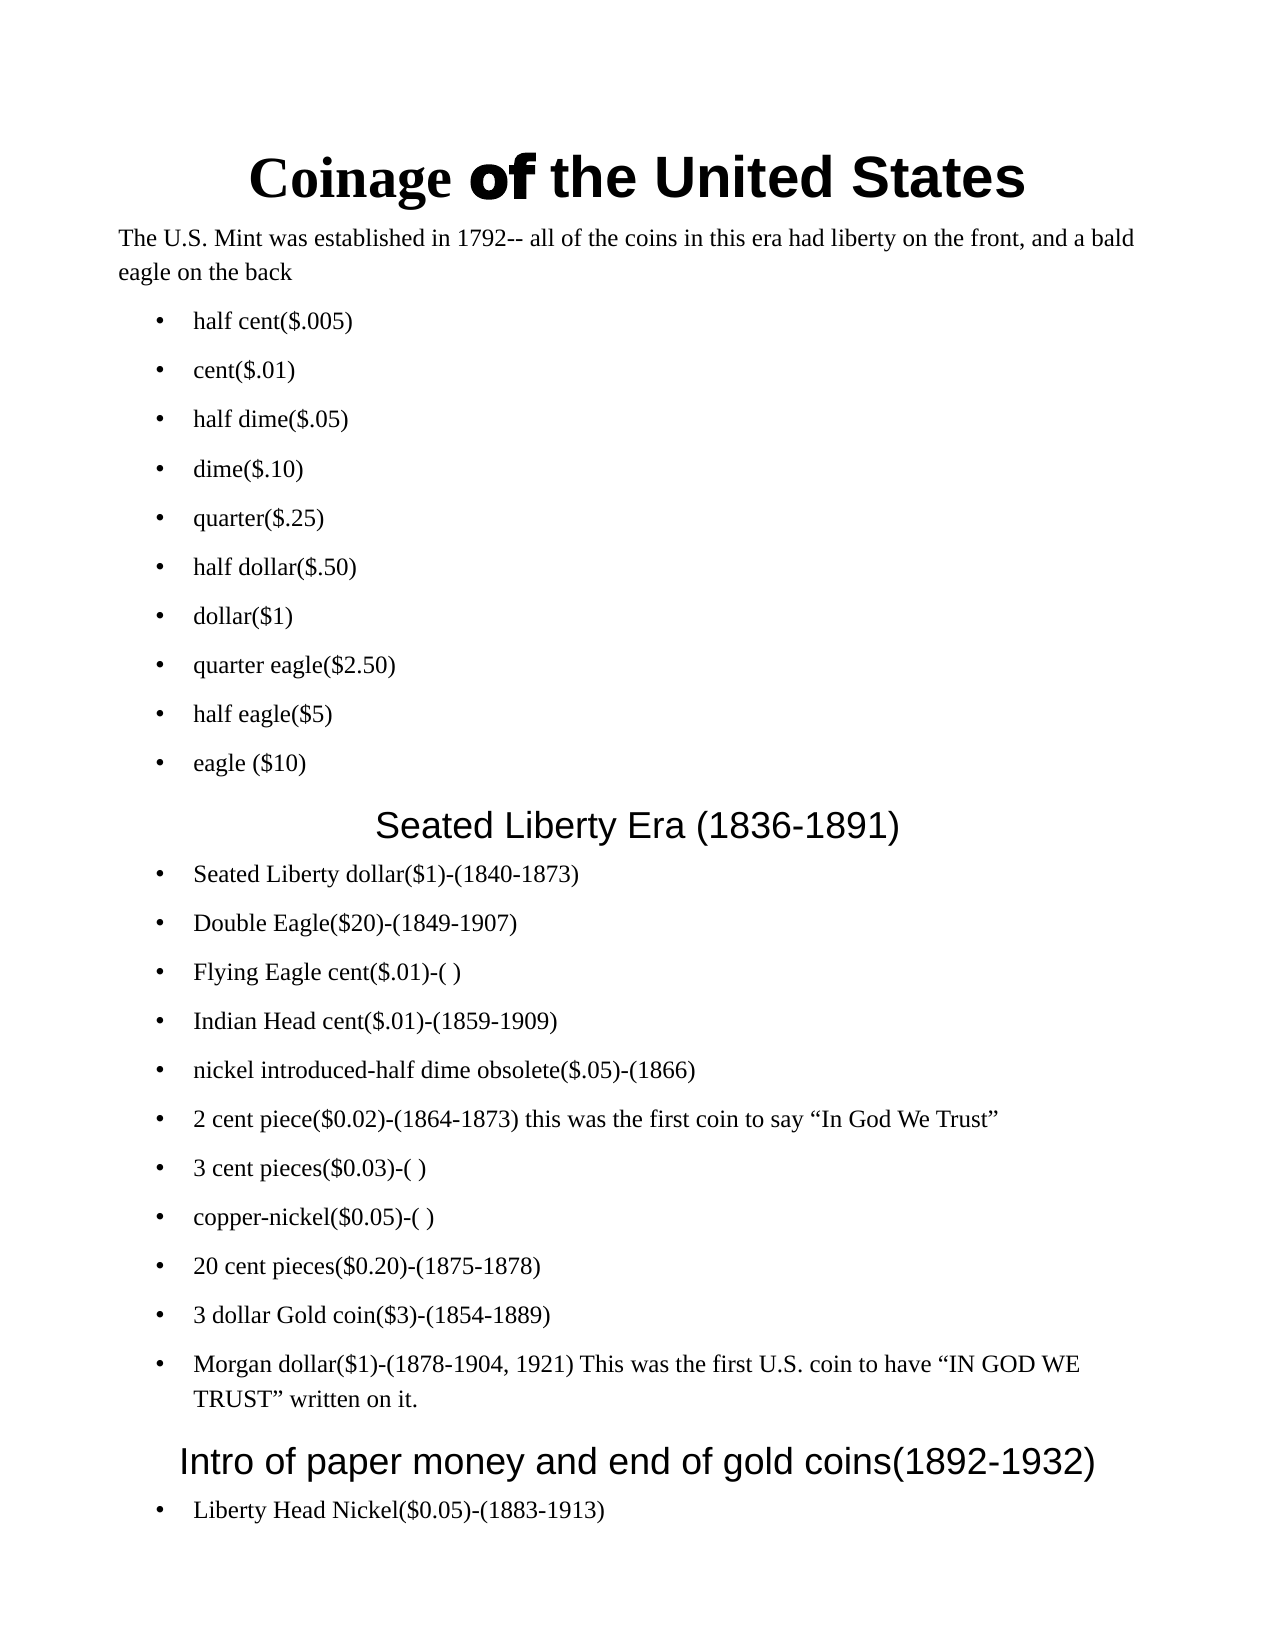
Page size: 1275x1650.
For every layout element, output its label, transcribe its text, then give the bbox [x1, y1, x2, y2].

title Coinage of the United States [118, 143, 1157, 210]
list copper-nickel($0.05)-( ) [156, 1202, 1157, 1231]
list Morgan dollar($1)-(1878-1904, 1921) This was the first U.S. coin to have “IN GOD WE TRUST” written on it. [156, 1349, 1157, 1413]
text The U.S. Mint was established in 1792-- all of the coins in this era had liberty on the front, and a bald eagle on the back [118, 223, 1157, 286]
list eagle ($10) [156, 748, 1157, 777]
list Indian Head cent($.01)-(1859-1909) [156, 1006, 1157, 1035]
list 3 cent pieces($0.03)-( ) [156, 1153, 1157, 1182]
list 20 cent pieces($0.20)-(1875-1878) [156, 1251, 1157, 1280]
subtitle Seated Liberty Era (1836-1891) [118, 803, 1157, 846]
list 3 dollar Gold coin($3)-(1854-1889) [156, 1301, 1157, 1329]
list nickel introduced-half dime obsolete($.05)-(1866) [156, 1055, 1157, 1084]
list Flying Eagle cent($.01)-( ) [156, 957, 1157, 986]
list dime($.10) [156, 454, 1157, 482]
list half eagle($5) [156, 699, 1157, 728]
list Double Eagle($20)-(1849-1907) [156, 908, 1157, 937]
list half cent($.005) [156, 306, 1157, 335]
list quarter($.25) [156, 503, 1157, 531]
subtitle Intro of paper money and end of gold coins(1892-1932) [118, 1439, 1157, 1482]
list half dollar($.50) [156, 552, 1157, 581]
list cent($.01) [156, 356, 1157, 384]
list quarter eagle($2.50) [156, 650, 1157, 679]
list dollar($1) [156, 601, 1157, 629]
list half dime($.05) [156, 404, 1157, 433]
list Seated Liberty dollar($1)-(1840-1873) [156, 859, 1157, 888]
list 2 cent piece($0.02)-(1864-1873) this was the first coin to say “In God We Trust” [156, 1104, 1157, 1133]
list Liberty Head Nickel($0.05)-(1883-1913) [156, 1495, 1157, 1524]
